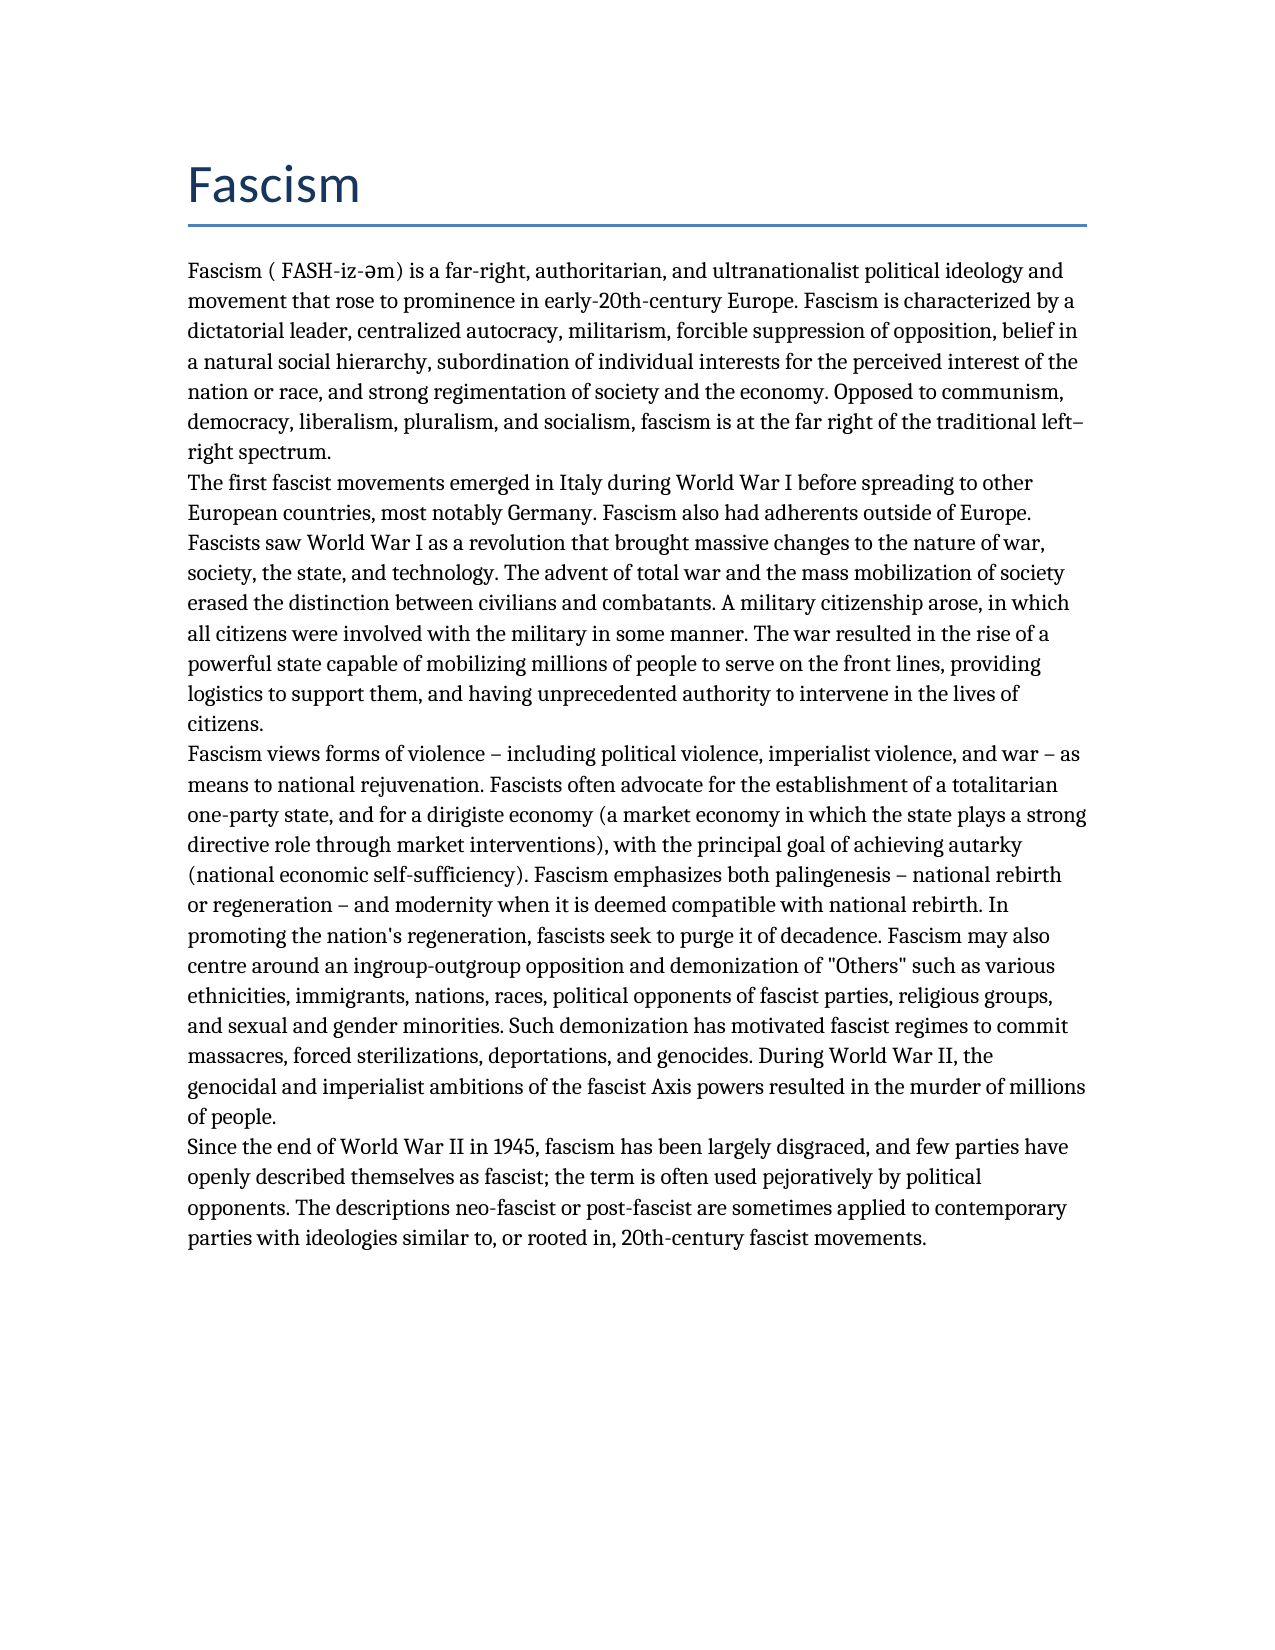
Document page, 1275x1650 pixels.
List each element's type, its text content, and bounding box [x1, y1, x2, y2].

title Fascism [187, 150, 1087, 227]
text Fascism ( FASH-iz-əm) is a far-right, authoritarian, and ultranationalist political ideology and movement that rose to prominence in early-20th-century Europe. Fascism is characterized by a dictatorial leader, centralized autocracy, militarism, forcible suppression of opposition, belief in a natural social hierarchy, subordination of individual interests for the perceived interest of the nation or race, and strong regimentation of society and the economy. Opposed to communism, democracy, liberalism, pluralism, and socialism, fascism is at the far right of the traditional left–right spectrum. The first fascist movements emerged in Italy during World War I before spreading to other European countries, most notably Germany. Fascism also had adherents outside of Europe. Fascists saw World War I as a revolution that brought massive changes to the nature of war, society, the state, and technology. The advent of total war and the mass mobilization of society erased the distinction between civilians and combatants. A military citizenship arose, in which all citizens were involved with the military in some manner. The war resulted in the rise of a powerful state capable of mobilizing millions of people to serve on the front lines, providing logistics to support them, and having unprecedented authority to intervene in the lives of citizens. Fascism views forms of violence – including political violence, imperialist violence, and war – as means to national rejuvenation. Fascists often advocate for the establishment of a totalitarian one-party state, and for a dirigiste economy (a market economy in which the state plays a strong directive role through market interventions), with the principal goal of achieving autarky (national economic self-sufficiency). Fascism emphasizes both palingenesis – national rebirth or regeneration – and modernity when it is deemed compatible with national rebirth. In promoting the nation's regeneration, fascists seek to purge it of decadence. Fascism may also centre around an ingroup-outgroup opposition and demonization of "Others" such as various ethnicities, immigrants, nations, races, political opponents of fascist parties, religious groups, and sexual and gender minorities. Such demonization has motivated fascist regimes to commit massacres, forced sterilizations, deportations, and genocides. During World War II, the genocidal and imperialist ambitions of the fascist Axis powers resulted in the murder of millions of people. Since the end of World War II in 1945, fascism has been largely disgraced, and few parties have openly described themselves as fascist; the term is often used pejoratively by political opponents. The descriptions neo-fascist or post-fascist are sometimes applied to contemporary parties with ideologies similar to, or rooted in, 20th-century fascist movements. [187, 258, 1087, 1251]
